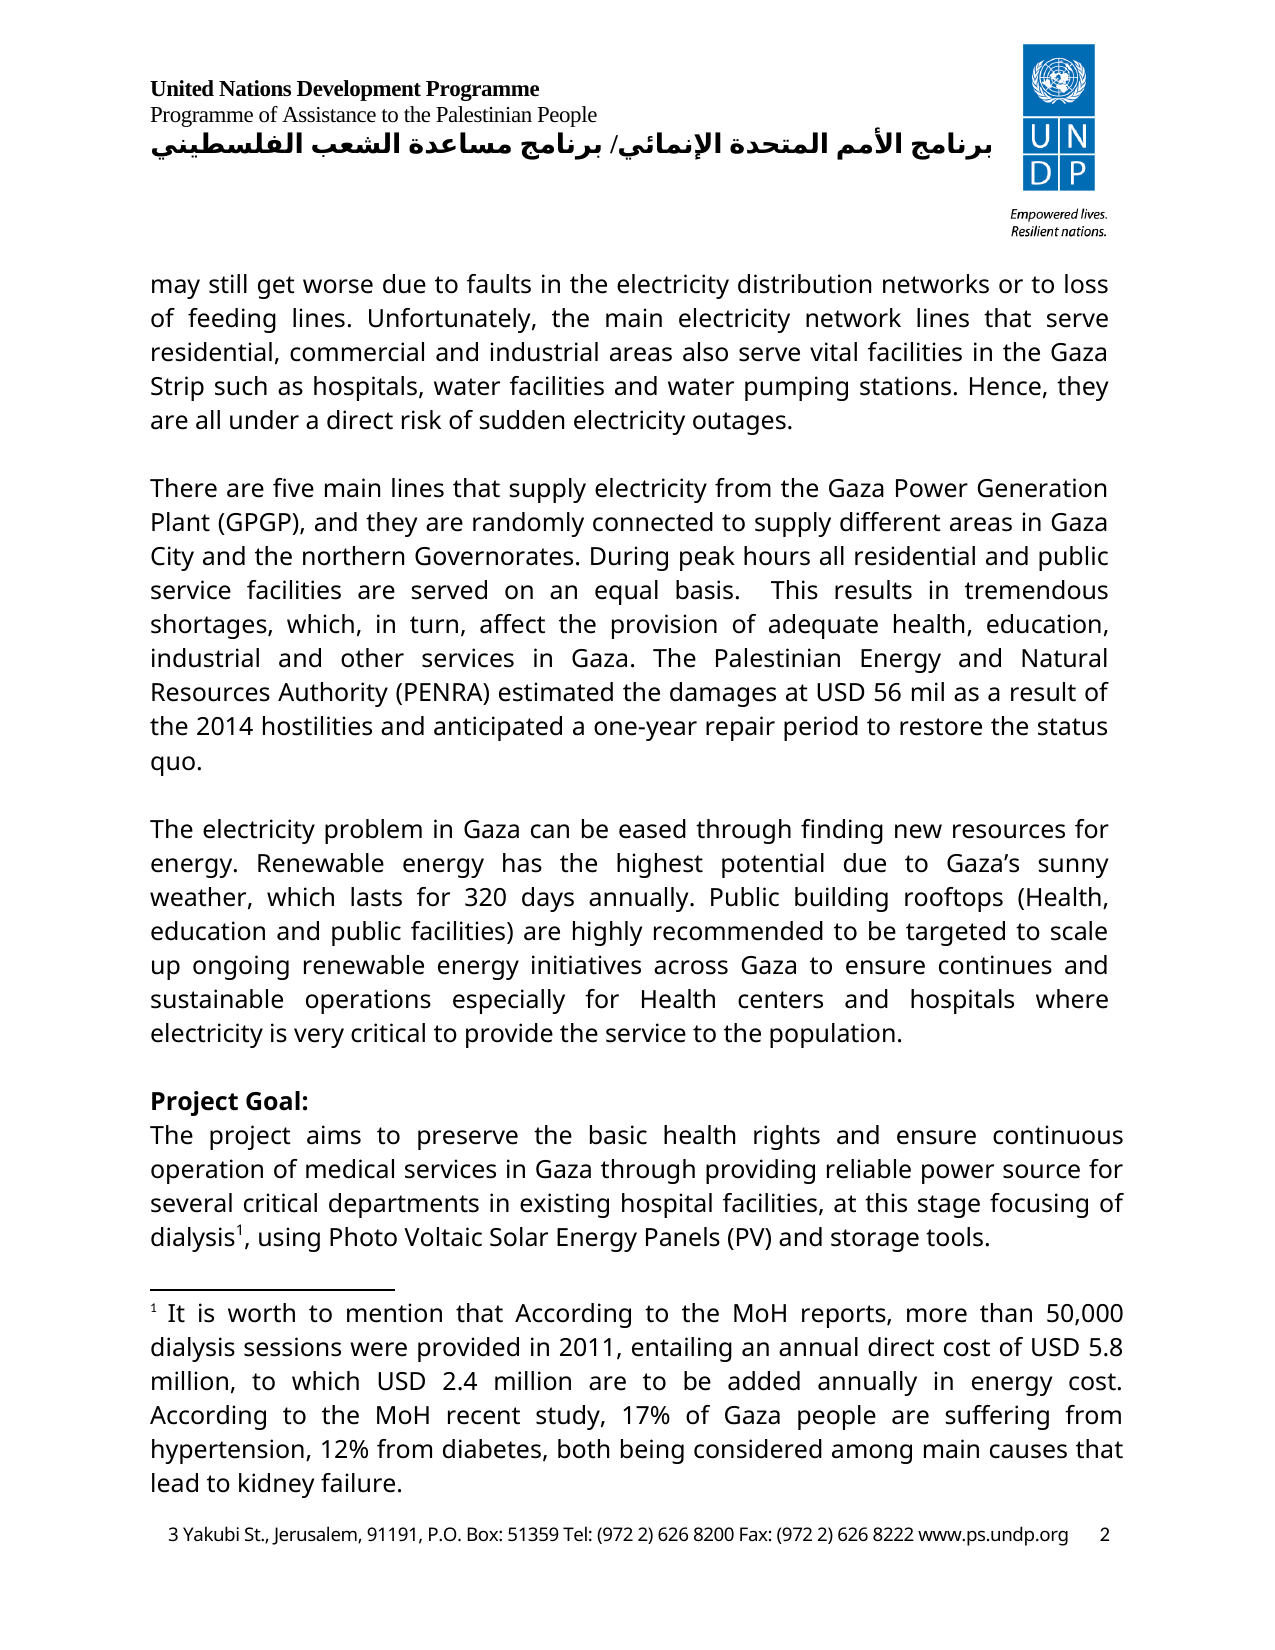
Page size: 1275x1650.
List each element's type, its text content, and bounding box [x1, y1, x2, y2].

text There are five main lines that supply electricity from the Gaza Power Generation Plant (GPGP), and they are randomly connected to supply different areas in Gaza City and the northern Governorates. During peak hours all residential and public service facilities are served on an equal basis. This results in tremendous shortages, which, in turn, affect the provision of adequate health, education, industrial and other services in Gaza. The Palestinian Energy and Natural Resources Authority (PENRA) estimated the damages at USD 56 mil as a result of the 2014 hostilities and anticipated a one-year repair period to restore the status quo. [150, 471, 1110, 777]
text Project Goal: [150, 1084, 1110, 1118]
text may still get worse due to faults in the electricity distribution networks or to loss of feeding lines. Unfortunately, the main electricity network lines that serve residential, commercial and industrial areas also serve vital facilities in the Gaza Strip such as hospitals, water facilities and water pumping stations. Hence, they are all under a direct risk of sudden electricity outages. [150, 266, 1110, 437]
text The project aims to preserve the basic health rights and ensure continuous operation of medical services in Gaza through providing reliable power source for several critical departments in existing hospital facilities, at this stage focusing of dialysis, using Photo Voltaic Solar Energy Panels (PV) and storage tools. [150, 1118, 1125, 1254]
picture [1005, 39, 1110, 237]
text It is worth to mention that According to the MoH reports, more than 50,000 dialysis sessions were provided in 2011, entailing an annual direct cost of USD 5.8 million, to which USD 2.4 million are to be added annually in energy cost. According to the MoH recent study, 17% of Gaza people are suffering from hypertension, 12% from diabetes, both being considered among main causes that lead to kidney failure. [150, 1296, 1125, 1500]
text The electricity problem in Gaza can be eased through finding new resources for energy. Renewable energy has the highest potential due to Gaza’s sunny weather, which lasts for 320 days annually. Public building rooftops (Health, education and public facilities) are highly recommended to be targeted to scale up ongoing renewable energy initiatives across Gaza to ensure continues and sustainable operations especially for Health centers and hospitals where electricity is very critical to provide the service to the population. [150, 811, 1110, 1050]
